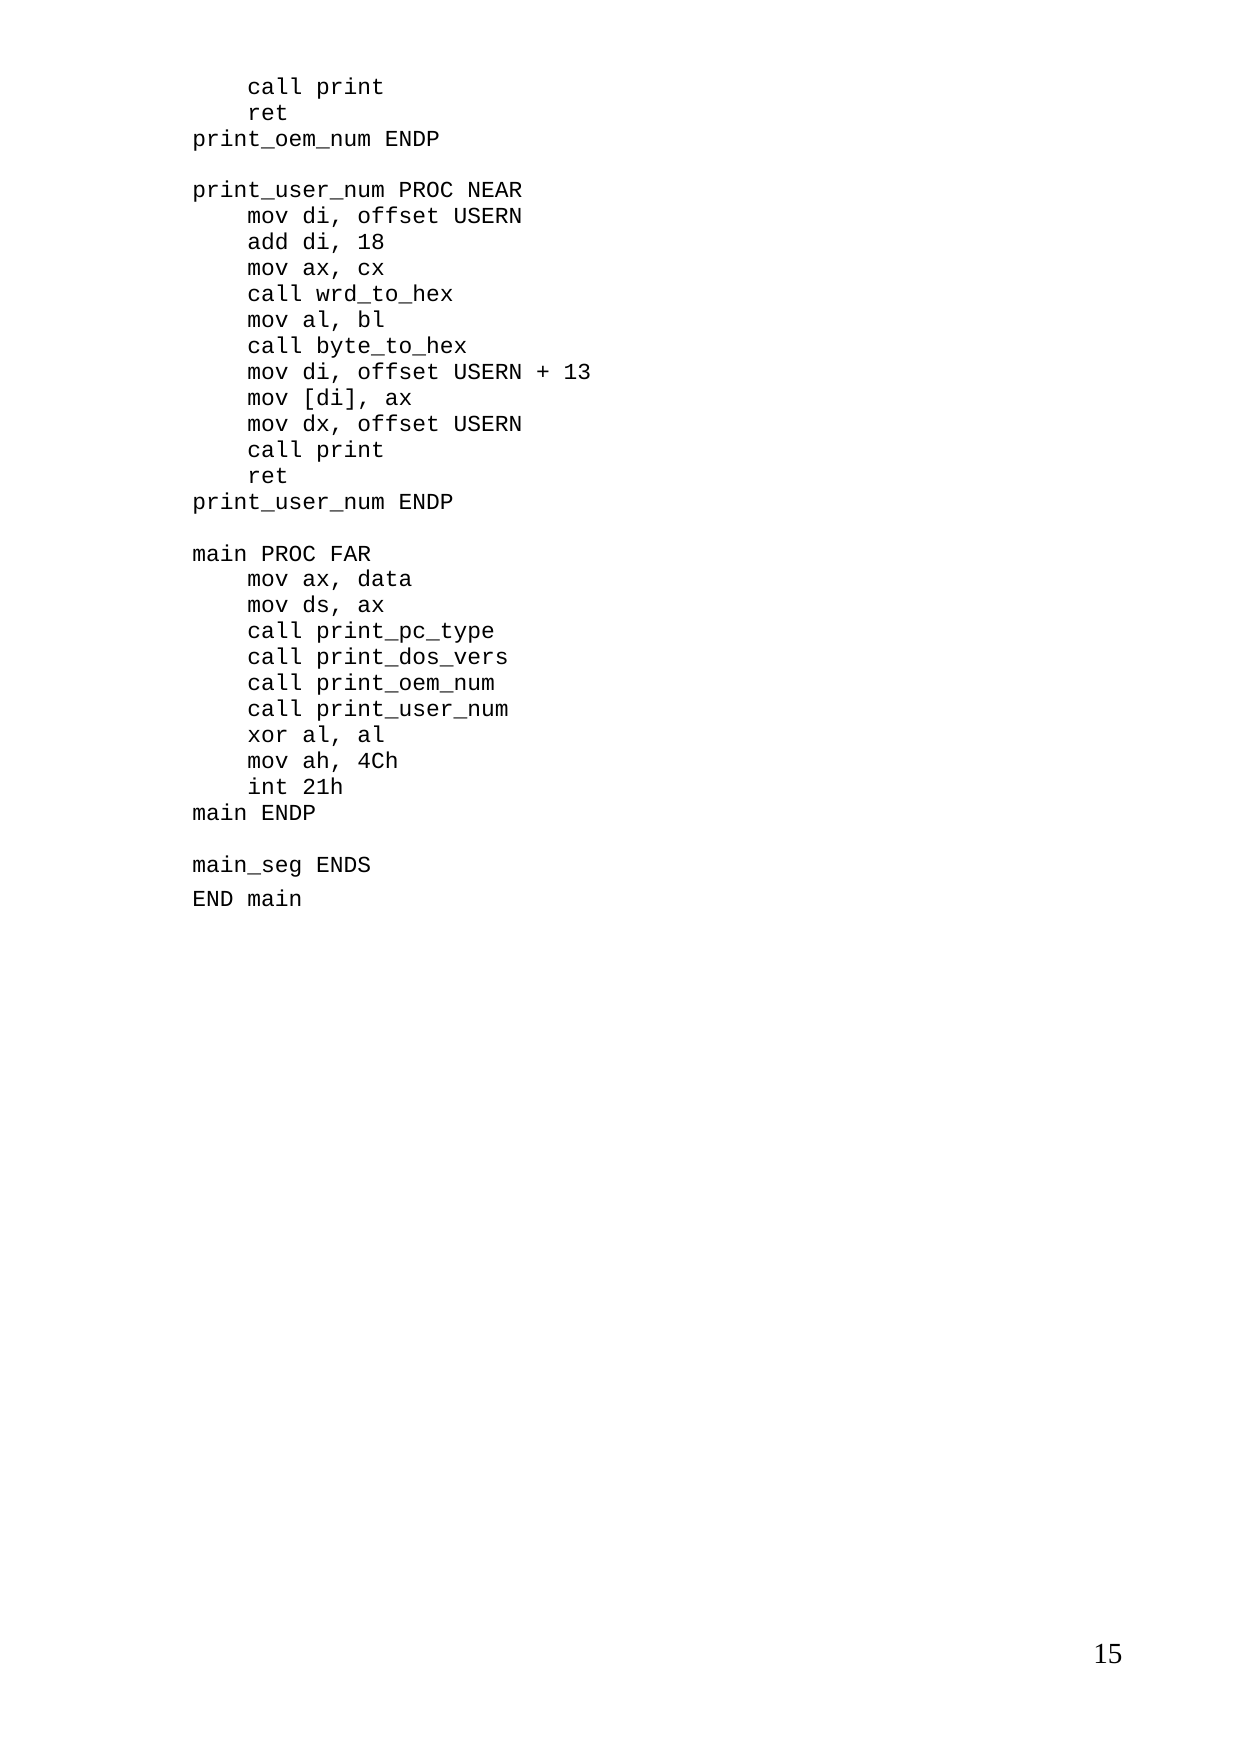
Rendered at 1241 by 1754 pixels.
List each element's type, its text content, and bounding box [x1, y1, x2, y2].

text call print [118, 438, 1122, 464]
text mov ds, ax [118, 594, 1122, 620]
text mov ax, data [118, 568, 1122, 594]
text call print_dos_vers [118, 646, 1122, 672]
text ret [118, 101, 1122, 127]
text print_user_num ENDP [118, 490, 1122, 516]
text call print_pc_type [118, 620, 1122, 646]
text call print_oem_num [118, 672, 1122, 697]
text call print [118, 75, 1122, 101]
text print_user_num PROC NEAR [118, 179, 1122, 205]
text mov ah, 4Ch [118, 749, 1122, 775]
text main_seg ENDS [118, 853, 1122, 879]
text main PROC FAR [118, 542, 1122, 568]
text print_oem_num ENDP [118, 127, 1122, 153]
text mov dx, offset USERN [118, 412, 1122, 438]
text mov al, bl [118, 308, 1122, 334]
text main ENDP [118, 801, 1122, 827]
text int 21h [118, 775, 1122, 801]
text call byte_to_hex [118, 334, 1122, 360]
text xor al, al [118, 723, 1122, 749]
text mov ax, cx [118, 257, 1122, 282]
text call wrd_to_hex [118, 282, 1122, 308]
text ret [118, 464, 1122, 490]
text END main [118, 879, 1122, 913]
text mov di, offset USERN + 13 [118, 360, 1122, 386]
text call print_user_num [118, 697, 1122, 723]
text mov di, offset USERN [118, 205, 1122, 231]
text mov [di], ax [118, 386, 1122, 412]
text add di, 18 [118, 231, 1122, 257]
